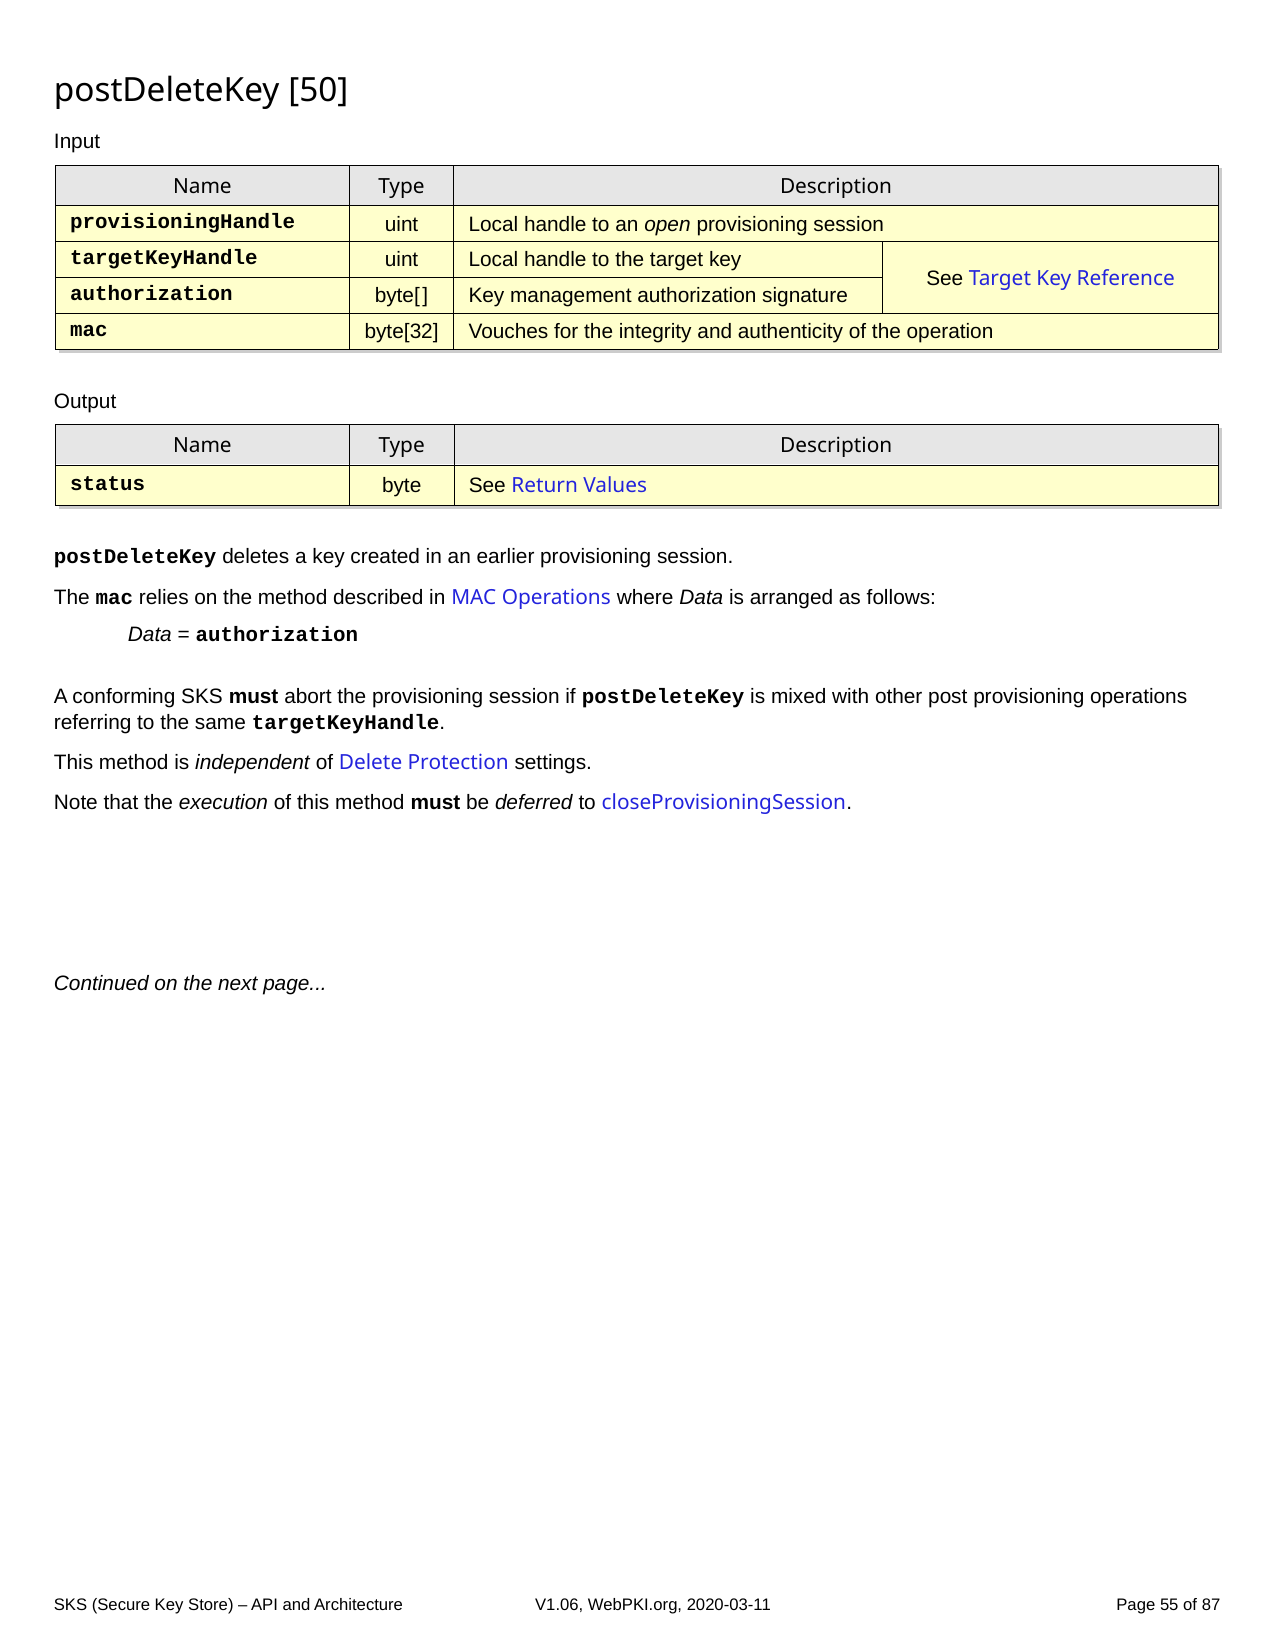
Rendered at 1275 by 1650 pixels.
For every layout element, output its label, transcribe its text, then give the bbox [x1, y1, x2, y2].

text Continued on the next page... [54, 971, 1221, 994]
text This method is independent of Delete Protection settings. [54, 747, 1221, 776]
table_cell byte [350, 466, 454, 505]
table_cell provisioningHandle [56, 206, 349, 241]
table_cell Key management authorization signature [454, 278, 882, 313]
table_header Name [56, 166, 349, 205]
table_header Type [350, 425, 454, 464]
table_cell See Target Key Reference [883, 242, 1218, 277]
table_cell mac [56, 314, 349, 349]
table_header Name [56, 425, 349, 464]
table_cell targetKeyHandle [56, 242, 349, 277]
table_cell byte⁮[32] [350, 314, 453, 349]
table_cell uint [350, 206, 453, 241]
table_header Type [350, 166, 453, 205]
text Input [54, 129, 1221, 153]
text A conforming SKS must abort the provisioning session if postDeleteKey is mixed with other post provisioning operations referring to the same targetKeyHandle. [54, 660, 1221, 736]
text postDeleteKey deletes a key created in an earlier provisioning session. [54, 544, 1221, 570]
text Note that the execution of this method must be deferred to closeProvisioningSession. [54, 787, 1221, 816]
table_cell Local handle to the target key [454, 242, 882, 277]
table_cell authorization [56, 278, 349, 313]
table_cell status [56, 466, 349, 505]
table_cell See Return Values [455, 466, 1218, 505]
subtitle postDeleteKey [50] [54, 66, 1221, 111]
table_cell uint [350, 242, 453, 277]
text Output [54, 388, 1221, 412]
table_header Description [455, 425, 1218, 464]
table_cell Local handle to an open provisioning session [454, 206, 1218, 241]
table_header Description [454, 166, 1218, 205]
text The mac relies on the method described in MAC Operations where Data is arranged as follows: [54, 582, 1221, 611]
text Data = authorization [54, 622, 1221, 648]
table_cell byte⁮[ ] [350, 278, 453, 313]
table_cell Vouches for the integrity and authenticity of the operation [454, 314, 1218, 349]
